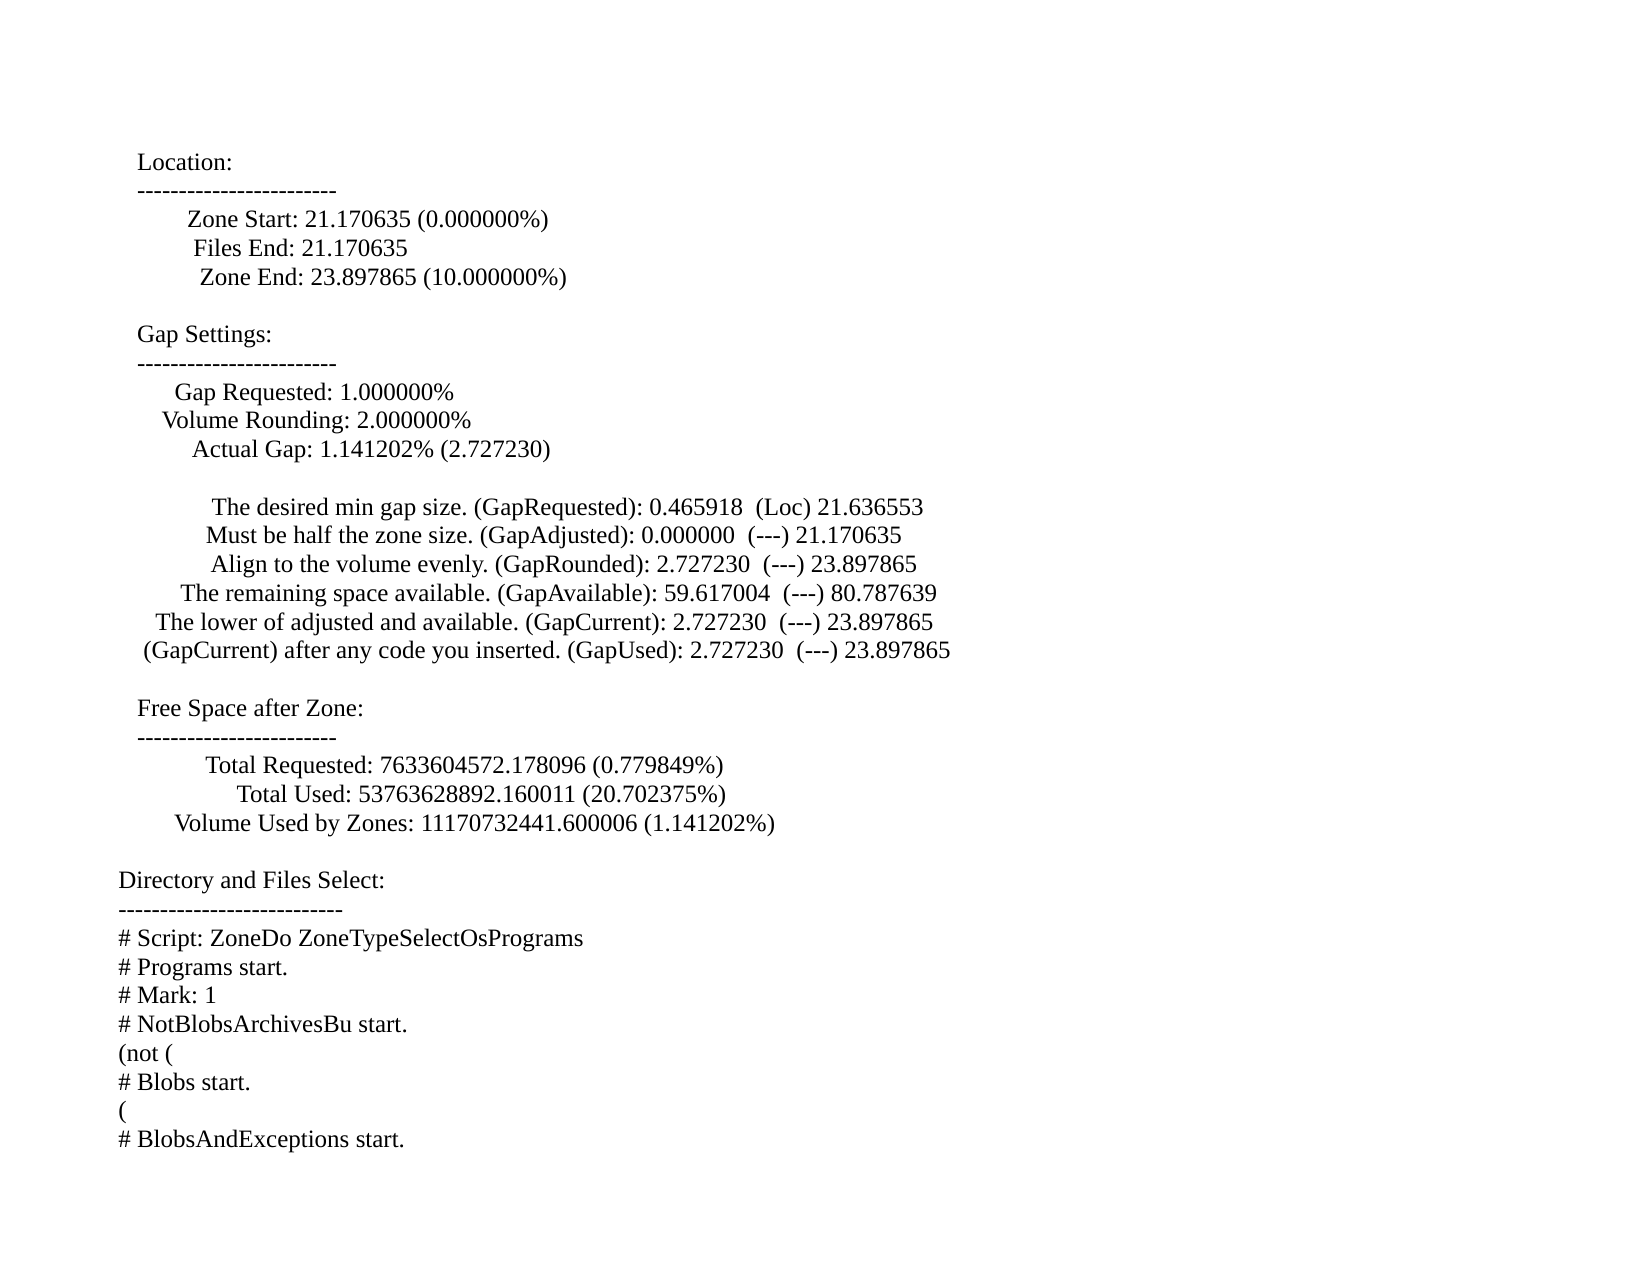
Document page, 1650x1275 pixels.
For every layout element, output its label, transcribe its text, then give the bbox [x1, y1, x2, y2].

text ------------------------ [118, 176, 1532, 204]
text Total Requested: 7633604572.178096 (0.779849%) [118, 751, 1532, 779]
text Volume Rounding: 2.000000% [118, 406, 1532, 434]
text # BlobsAndExceptions start. [118, 1124, 1532, 1153]
text (not ( [118, 1038, 1532, 1067]
text Directory and Files Select: [118, 866, 1532, 894]
text Zone Start: 21.170635 (0.000000%) [118, 204, 1532, 233]
text Actual Gap: 1.141202% (2.727230) [118, 434, 1532, 463]
text ------------------------ [118, 348, 1532, 377]
text # Programs start. [118, 952, 1532, 981]
text ------------------------ [118, 722, 1532, 751]
text Must be half the zone size. (GapAdjusted): 0.000000 (---) 21.170635 [118, 521, 1532, 549]
text Total Used: 53763628892.160011 (20.702375%) [118, 779, 1532, 808]
text Files End: 21.170635 [118, 233, 1532, 262]
text # Blobs start. [118, 1067, 1532, 1096]
text # Mark: 1 [118, 981, 1532, 1009]
text The desired min gap size. (GapRequested): 0.465918 (Loc) 21.636553 [118, 492, 1532, 521]
text Zone End: 23.897865 (10.000000%) [118, 262, 1532, 291]
text The remaining space available. (GapAvailable): 59.617004 (---) 80.787639 [118, 578, 1532, 607]
text --------------------------- [118, 894, 1532, 923]
text Gap Settings: [118, 319, 1532, 348]
text Volume Used by Zones: 11170732441.600006 (1.141202%) [118, 808, 1532, 837]
text Location: [118, 147, 1532, 176]
text # NotBlobsArchivesBu start. [118, 1009, 1532, 1038]
text # Script: ZoneDo ZoneTypeSelectOsPrograms [118, 923, 1532, 952]
text (GapCurrent) after any code you inserted. (GapUsed): 2.727230 (---) 23.897865 [118, 636, 1532, 664]
text Free Space after Zone: [118, 693, 1532, 722]
text Align to the volume evenly. (GapRounded): 2.727230 (---) 23.897865 [118, 549, 1532, 578]
text Gap Requested: 1.000000% [118, 377, 1532, 406]
text The lower of adjusted and available. (GapCurrent): 2.727230 (---) 23.897865 [118, 607, 1532, 636]
text ( [118, 1096, 1532, 1124]
